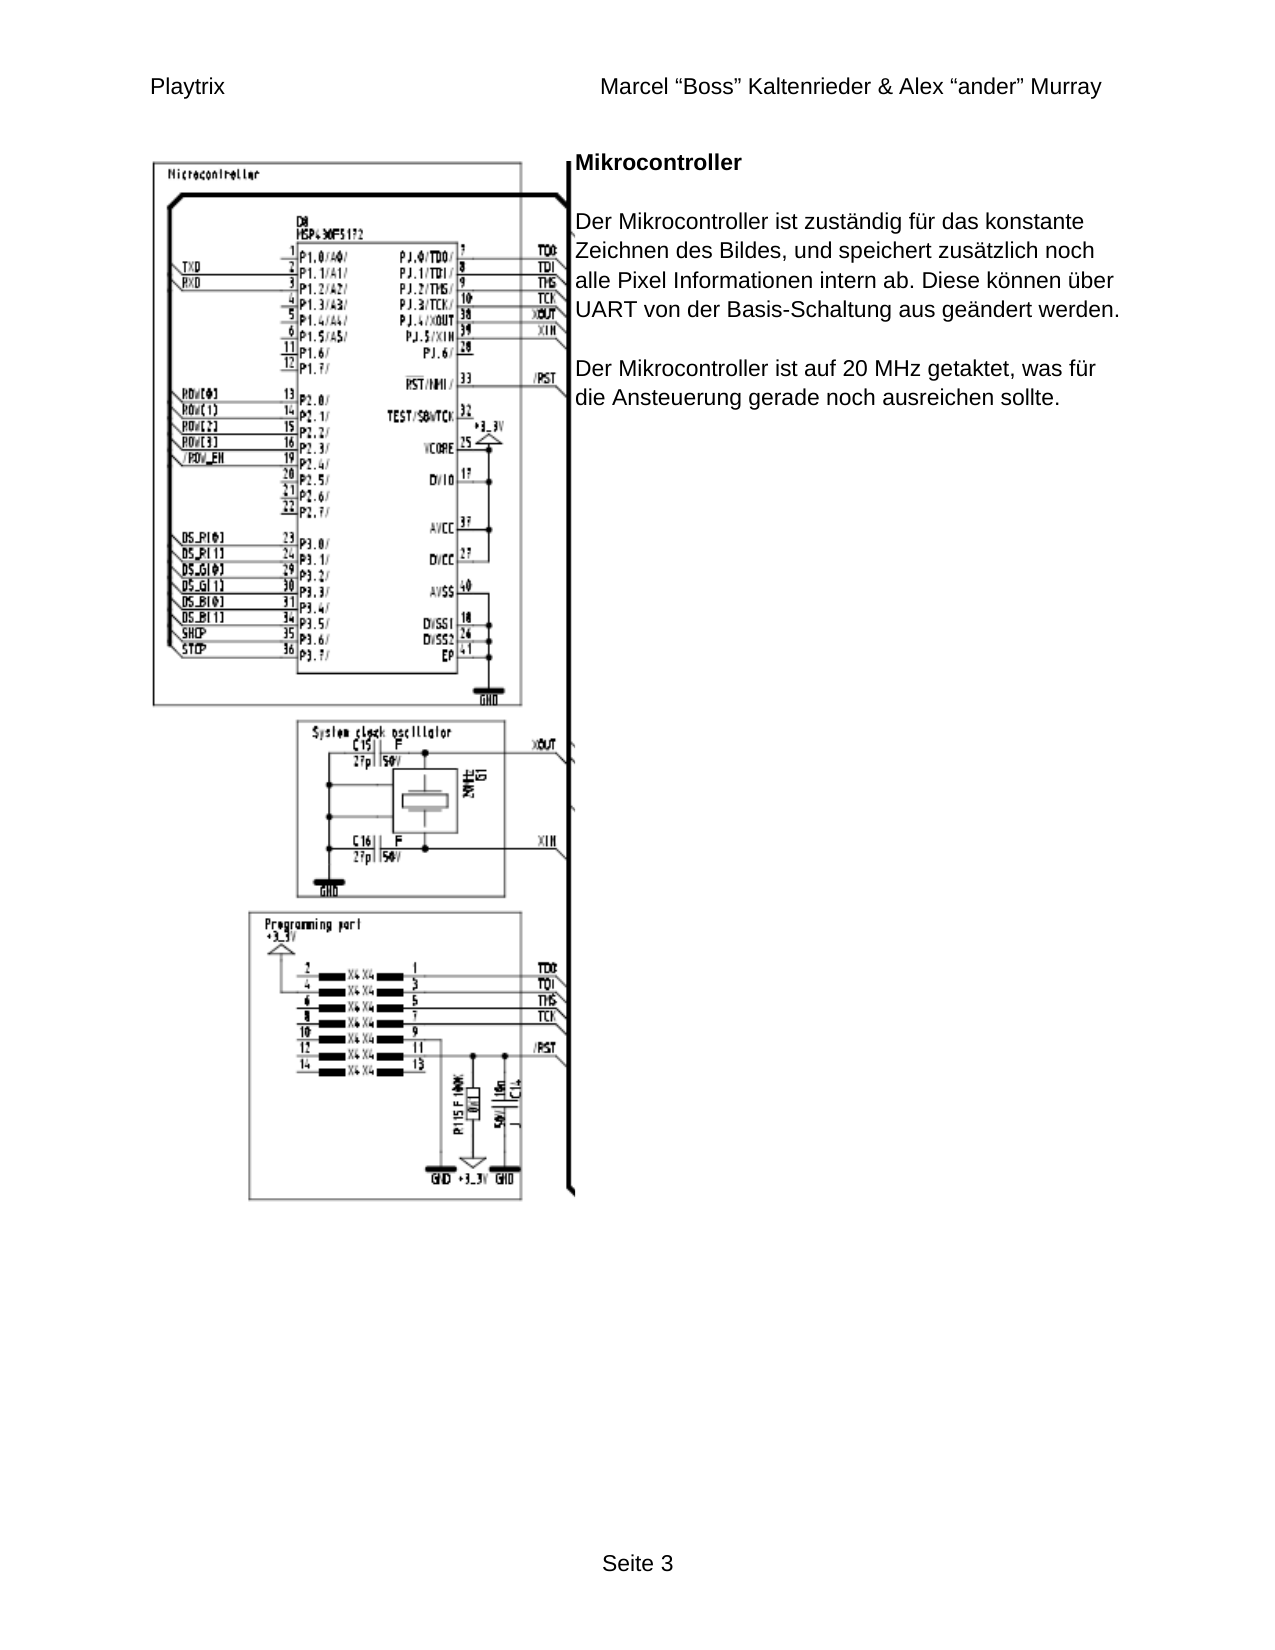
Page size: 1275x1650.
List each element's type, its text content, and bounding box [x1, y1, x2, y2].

text Mikrocontroller [150, 150, 1125, 176]
text Der Mikrocontroller ist zuständig für das konstante Zeichnen des Bildes, und speichert zusätzlich noch alle Pixel Informationen intern ab. Diese können über UART von der Basis-Schaltung aus geändert werden. [575, 209, 1125, 322]
picture [150, 161, 575, 1208]
text Der Mikrocontroller ist auf 20 MHz getaktet, was für die Ansteuerung gerade noch ausreichen sollte. [575, 356, 1125, 411]
